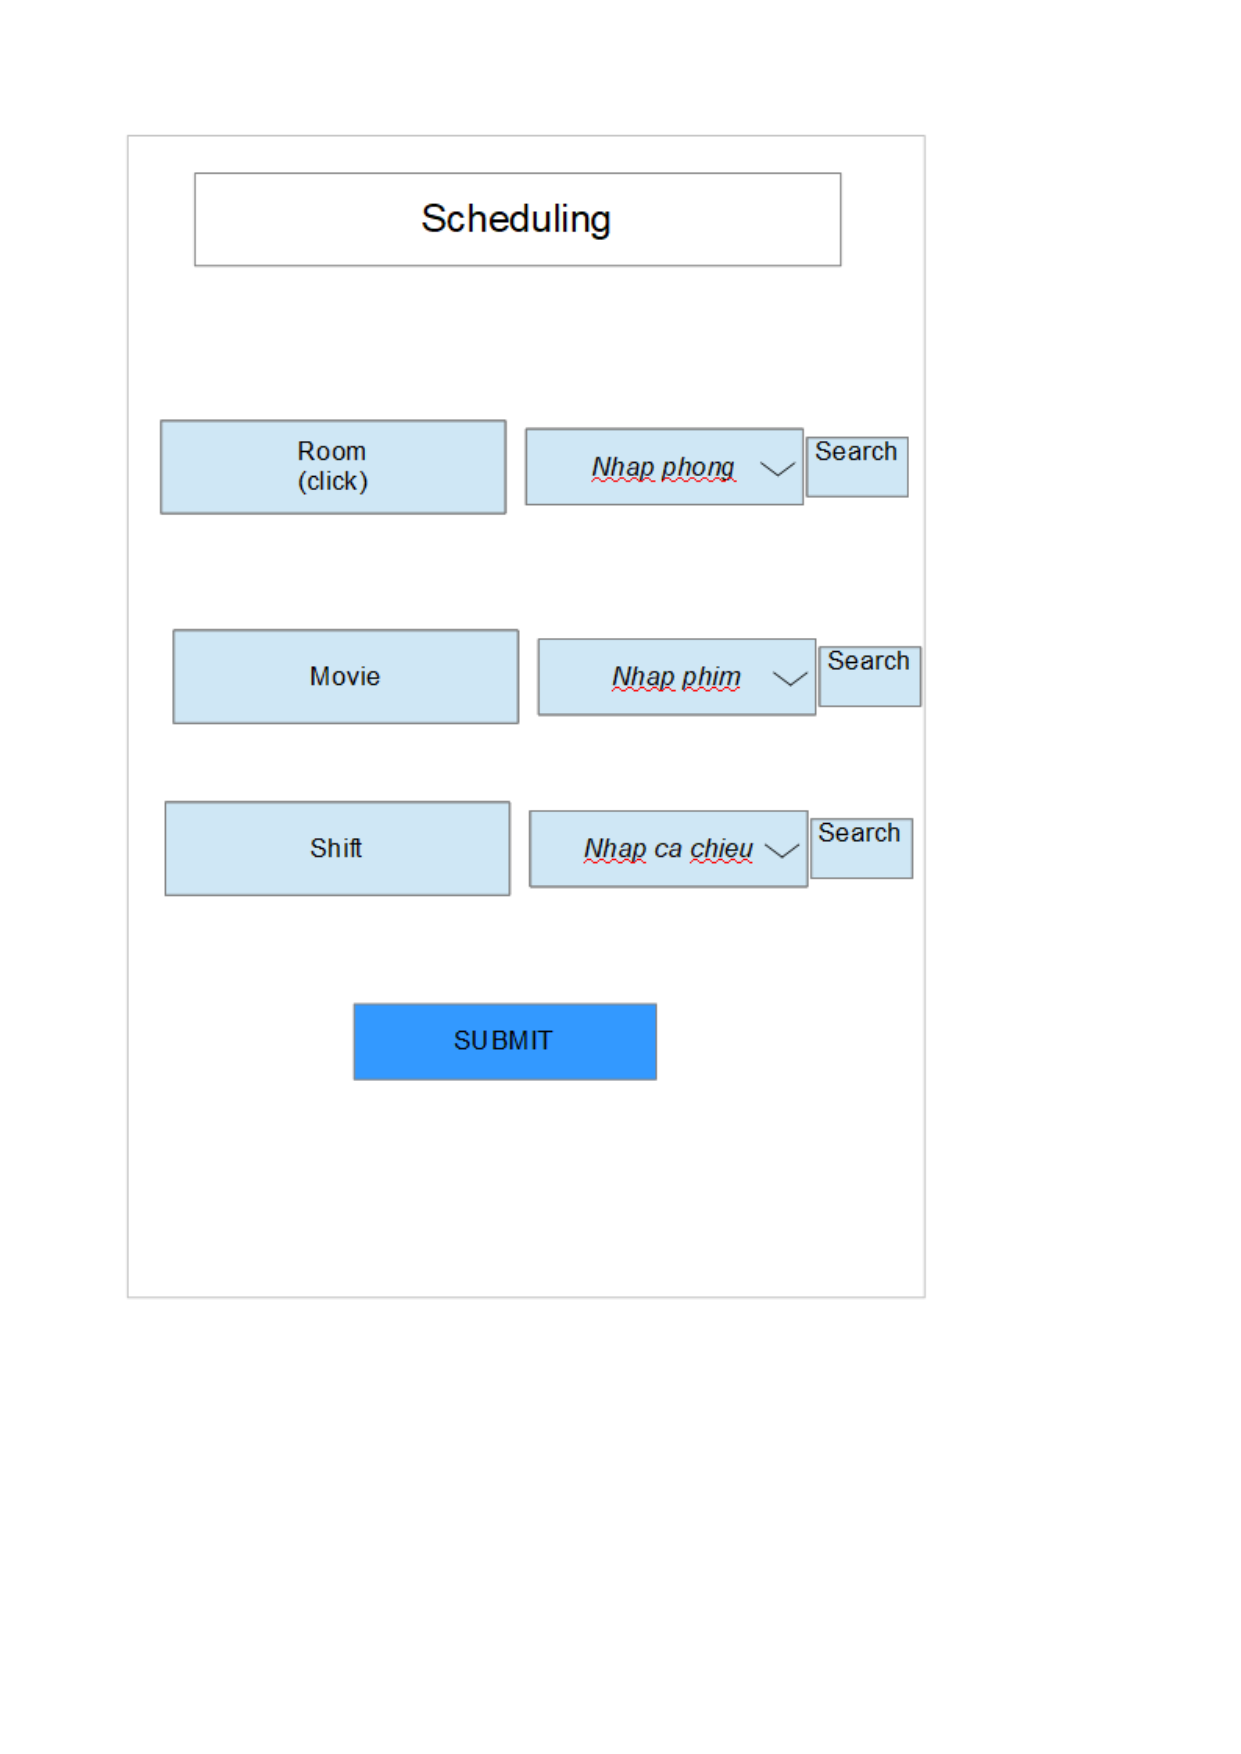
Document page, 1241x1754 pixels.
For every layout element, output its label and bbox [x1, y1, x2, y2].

picture [118, 118, 959, 1317]
